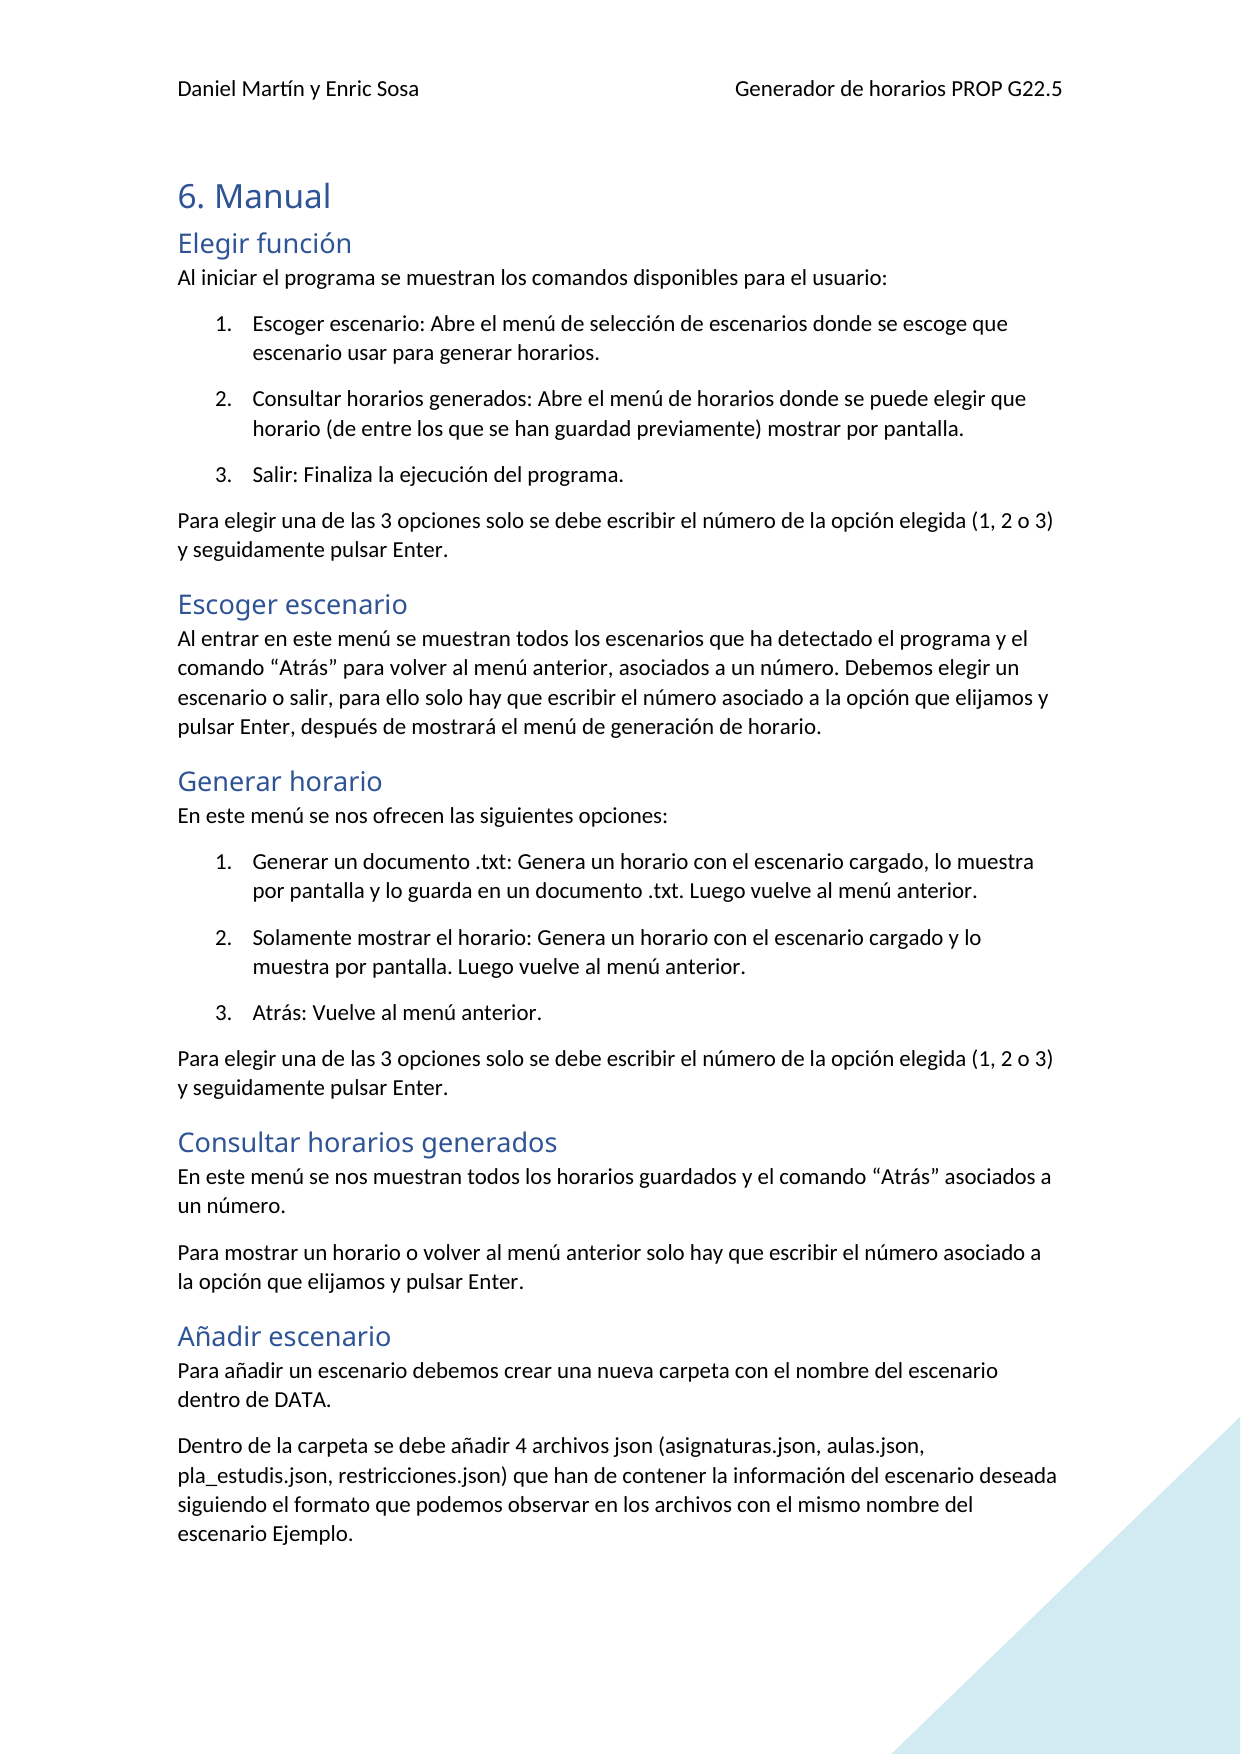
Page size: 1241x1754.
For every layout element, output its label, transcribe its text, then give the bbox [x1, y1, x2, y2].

subtitle Añadir escenario [177, 1317, 1063, 1354]
text Para elegir una de las 3 opciones solo se debe escribir el número de la opción elegida (1, 2 o 3) y seguidamente pulsar Enter. [177, 1044, 1063, 1101]
subtitle Elegir función [177, 224, 1063, 261]
subtitle Generar horario [177, 762, 1063, 799]
list Solamente mostrar el horario: Genera un horario con el escenario cargado y lo muestra por pantalla. Luego vuelve al menú anterior. [215, 923, 1063, 980]
text En este menú se nos ofrecen las siguientes opciones: [177, 801, 1063, 829]
text Para elegir una de las 3 opciones solo se debe escribir el número de la opción elegida (1, 2 o 3) y seguidamente pulsar Enter. [177, 506, 1063, 563]
subtitle Consultar horarios generados [177, 1124, 1063, 1161]
subtitle Escoger escenario [177, 586, 1063, 622]
text Para añadir un escenario debemos crear una nueva carpeta con el nombre del escenario dentro de DATA. [177, 1356, 1063, 1413]
text Al entrar en este menú se muestran todos los escenarios que ha detectado el programa y el comando “Atrás” para volver al menú anterior, asociados a un número. Debemos elegir un escenario o salir, para ello solo hay que escribir el número asociado a la opción que elijamos y pulsar Enter, después de mostrará el menú de generación de horario. [177, 624, 1063, 740]
text En este menú se nos muestran todos los horarios guardados y el comando “Atrás” asociados a un número. [177, 1162, 1063, 1220]
subtitle 6. Manual [177, 173, 1063, 218]
list Consultar horarios generados: Abre el menú de horarios donde se puede elegir que horario (de entre los que se han guardad previamente) mostrar por pantalla. [215, 384, 1063, 442]
text Dentro de la carpeta se debe añadir 4 archivos json (asignaturas.json, aulas.json, pla_estudis.json, restricciones.json) que han de contener la información del escenario deseada siguiendo el formato que podemos observar en los archivos con el mismo nombre del escenario Ejemplo. [177, 1431, 1063, 1547]
list Salir: Finaliza la ejecución del programa. [215, 460, 1063, 488]
list Escoger escenario: Abre el menú de selección de escenarios donde se escoge que escenario usar para generar horarios. [215, 309, 1063, 366]
list Atrás: Vuelve al menú anterior. [215, 998, 1063, 1026]
list Generar un documento .txt: Genera un horario con el escenario cargado, lo muestra por pantalla y lo guarda en un documento .txt. Luego vuelve al menú anterior. [215, 847, 1063, 904]
text Para mostrar un horario o volver al menú anterior solo hay que escribir el número asociado a la opción que elijamos y pulsar Enter. [177, 1238, 1063, 1295]
text Al iniciar el programa se muestran los comandos disponibles para el usuario: [177, 263, 1063, 291]
